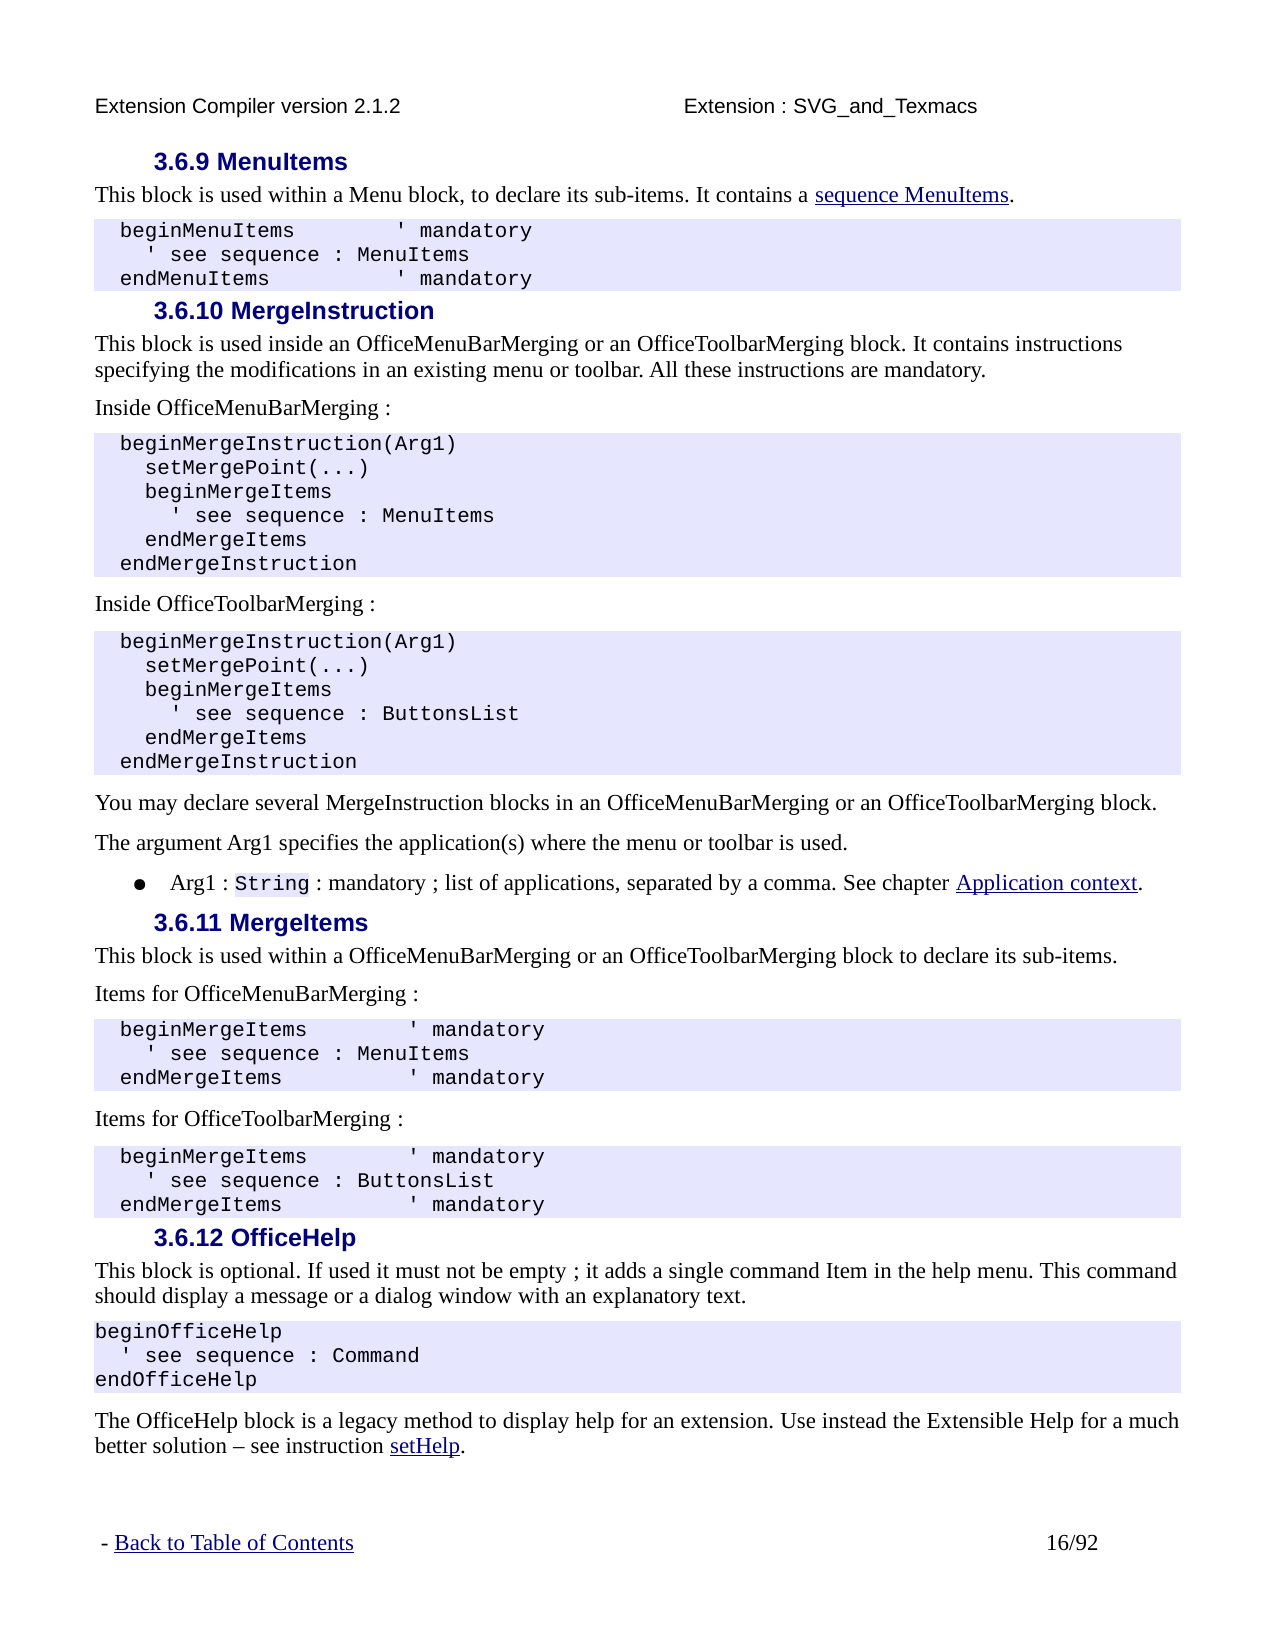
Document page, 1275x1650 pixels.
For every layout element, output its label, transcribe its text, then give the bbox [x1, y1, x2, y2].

text The OfficeHelp block is a legacy method to display help for an extension. Use instead the Extensible Help for a much better solution – see instruction setHelp. [94, 1408, 1181, 1459]
subtitle MenuItems [153, 147, 1181, 176]
text The argument Arg1 specifies the application(s) where the menu or toolbar is used. [94, 830, 1181, 855]
text endMergeItems ' mandatory [94, 1067, 1181, 1091]
subtitle MergeInstruction [153, 297, 1181, 325]
text You may declare several MergeInstruction blocks in an OfficeMenuBarMerging or an OfficeToolbarMerging block. [94, 789, 1181, 815]
text Inside OfficeToolbarMerging : [94, 591, 1181, 617]
text Items for OfficeToolbarMerging : [94, 1106, 1181, 1131]
text Inside OfficeMenuBarMerging : [94, 395, 1181, 420]
text ' see sequence : Command [94, 1345, 1181, 1369]
text endOfficeHelp [94, 1369, 1181, 1393]
text endMergeItems [94, 529, 1181, 553]
text ' see sequence : MenuItems [94, 243, 1181, 267]
text ' see sequence : MenuItems [94, 1043, 1181, 1067]
text This block is used inside an OfficeMenuBarMerging or an OfficeToolbarMerging block. It contains instructions specifying the modifications in an existing menu or toolbar. All these instructions are mandatory. [94, 331, 1181, 382]
text endMenuItems ' mandatory [94, 267, 1181, 291]
text beginMergeItems ' mandatory [94, 1146, 1181, 1170]
text setMergePoint(...) [94, 457, 1181, 481]
subtitle MergeItems [153, 909, 1181, 937]
text endMergeInstruction [94, 553, 1181, 577]
text beginMergeInstruction(Arg1) [94, 631, 1181, 655]
text ' see sequence : ButtonsList [94, 703, 1181, 727]
text This block is used within a Menu block, to declare its sub-items. It contains a sequence MenuItems. [94, 181, 1181, 207]
text ' see sequence : MenuItems [94, 505, 1181, 529]
text endMergeItems ' mandatory [94, 1194, 1181, 1218]
text endMergeInstruction [94, 751, 1181, 775]
text beginMenuItems ' mandatory [94, 219, 1181, 243]
text setMergePoint(...) [94, 655, 1181, 679]
text beginOfficeHelp [94, 1321, 1181, 1345]
text ' see sequence : ButtonsList [94, 1170, 1181, 1194]
text endMergeItems [94, 727, 1181, 751]
text This block is used within a OfficeMenuBarMerging or an OfficeToolbarMerging block to declare its sub-items. [94, 943, 1181, 969]
text beginMergeItems [94, 679, 1181, 703]
text beginMergeInstruction(Arg1) [94, 433, 1181, 457]
text beginMergeItems ' mandatory [94, 1019, 1181, 1043]
text beginMergeItems [94, 481, 1181, 505]
list Arg1 : String : mandatory ; list of applications, separated by a comma. See chapter Application context. [132, 870, 1181, 897]
subtitle OfficeHelp [153, 1224, 1181, 1252]
text Items for OfficeMenuBarMerging : [94, 981, 1181, 1007]
text This block is optional. If used it must not be empty ; it adds a single command Item in the help menu. This command should display a message or a dialog window with an explanatory text. [94, 1258, 1181, 1309]
